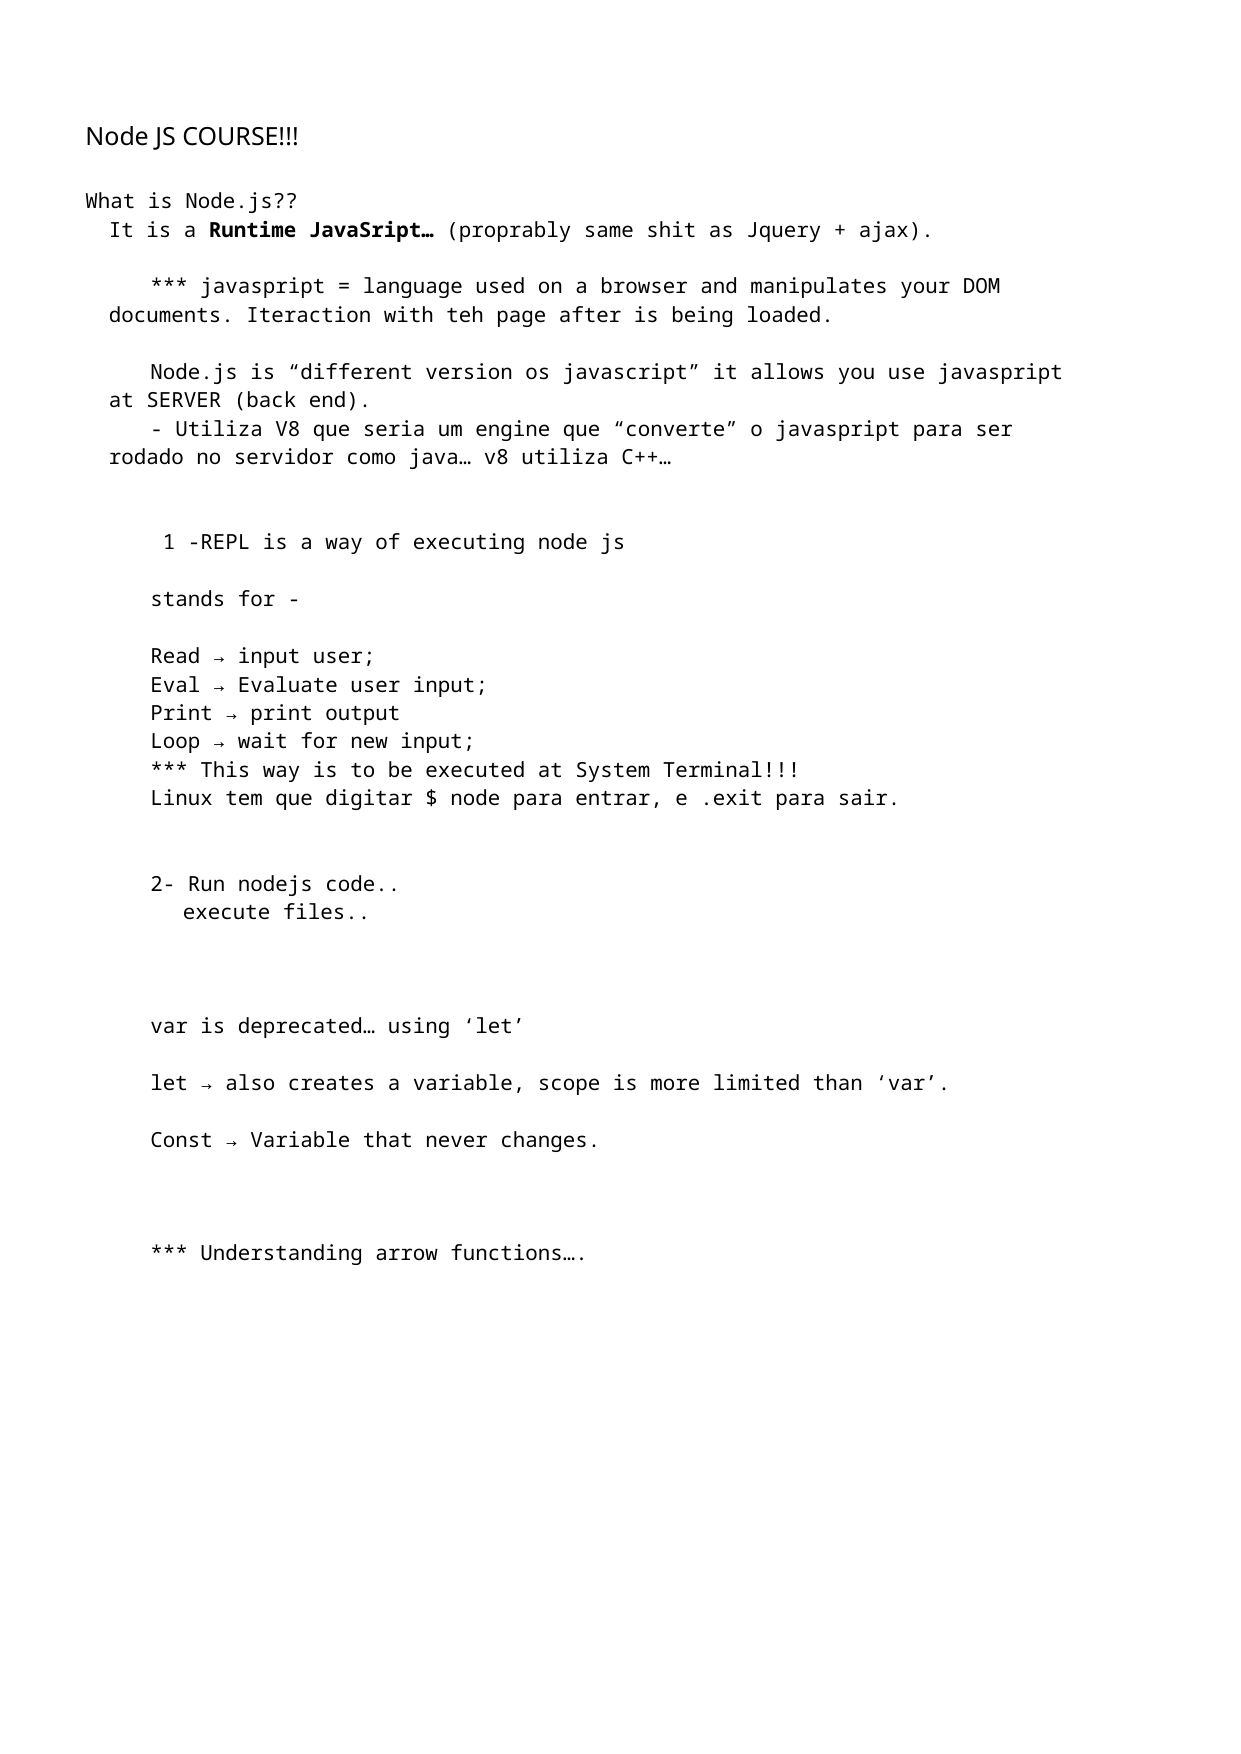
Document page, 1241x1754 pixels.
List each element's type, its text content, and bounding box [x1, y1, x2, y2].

text stands for - [109, 584, 1089, 613]
text Const → Variable that never changes. [109, 1125, 1089, 1153]
text Node JS COURSE!!! [85, 118, 1089, 152]
text 2- Run nodejs code.. [109, 869, 1089, 897]
text Node.js is “different version os javascript” it allows you use javaspript at SERVER (back end). [109, 357, 1089, 414]
text Eval → Evaluate user input; [109, 670, 1089, 698]
text It is a Runtime JavaSript… (proprably same shit as Jquery + ajax). [109, 215, 1089, 243]
text Read → input user; [109, 641, 1089, 670]
text Linux tem que digitar $ node para entrar, e .exit para sair. [109, 783, 1089, 812]
text let → also creates a variable, scope is more limited than ‘var’. [109, 1068, 1089, 1096]
text execute files.. [109, 897, 1089, 926]
text 1 -REPL is a way of executing node js [109, 527, 1089, 556]
text *** This way is to be executed at System Terminal!!! [109, 755, 1089, 783]
text Print → print output [109, 698, 1089, 727]
text What is Node.js?? [85, 186, 1089, 215]
text - Utiliza V8 que seria um engine que “converte” o javaspript para ser rodado no servidor como java… v8 utiliza C++… [109, 414, 1089, 471]
text Loop → wait for new input; [109, 727, 1089, 755]
text var is deprecated… using ‘let’ [109, 1011, 1089, 1039]
text *** Understanding arrow functions…. [109, 1238, 1089, 1267]
text *** javaspript = language used on a browser and manipulates your DOM documents. Iteraction with teh page after is being loaded. [109, 272, 1089, 328]
